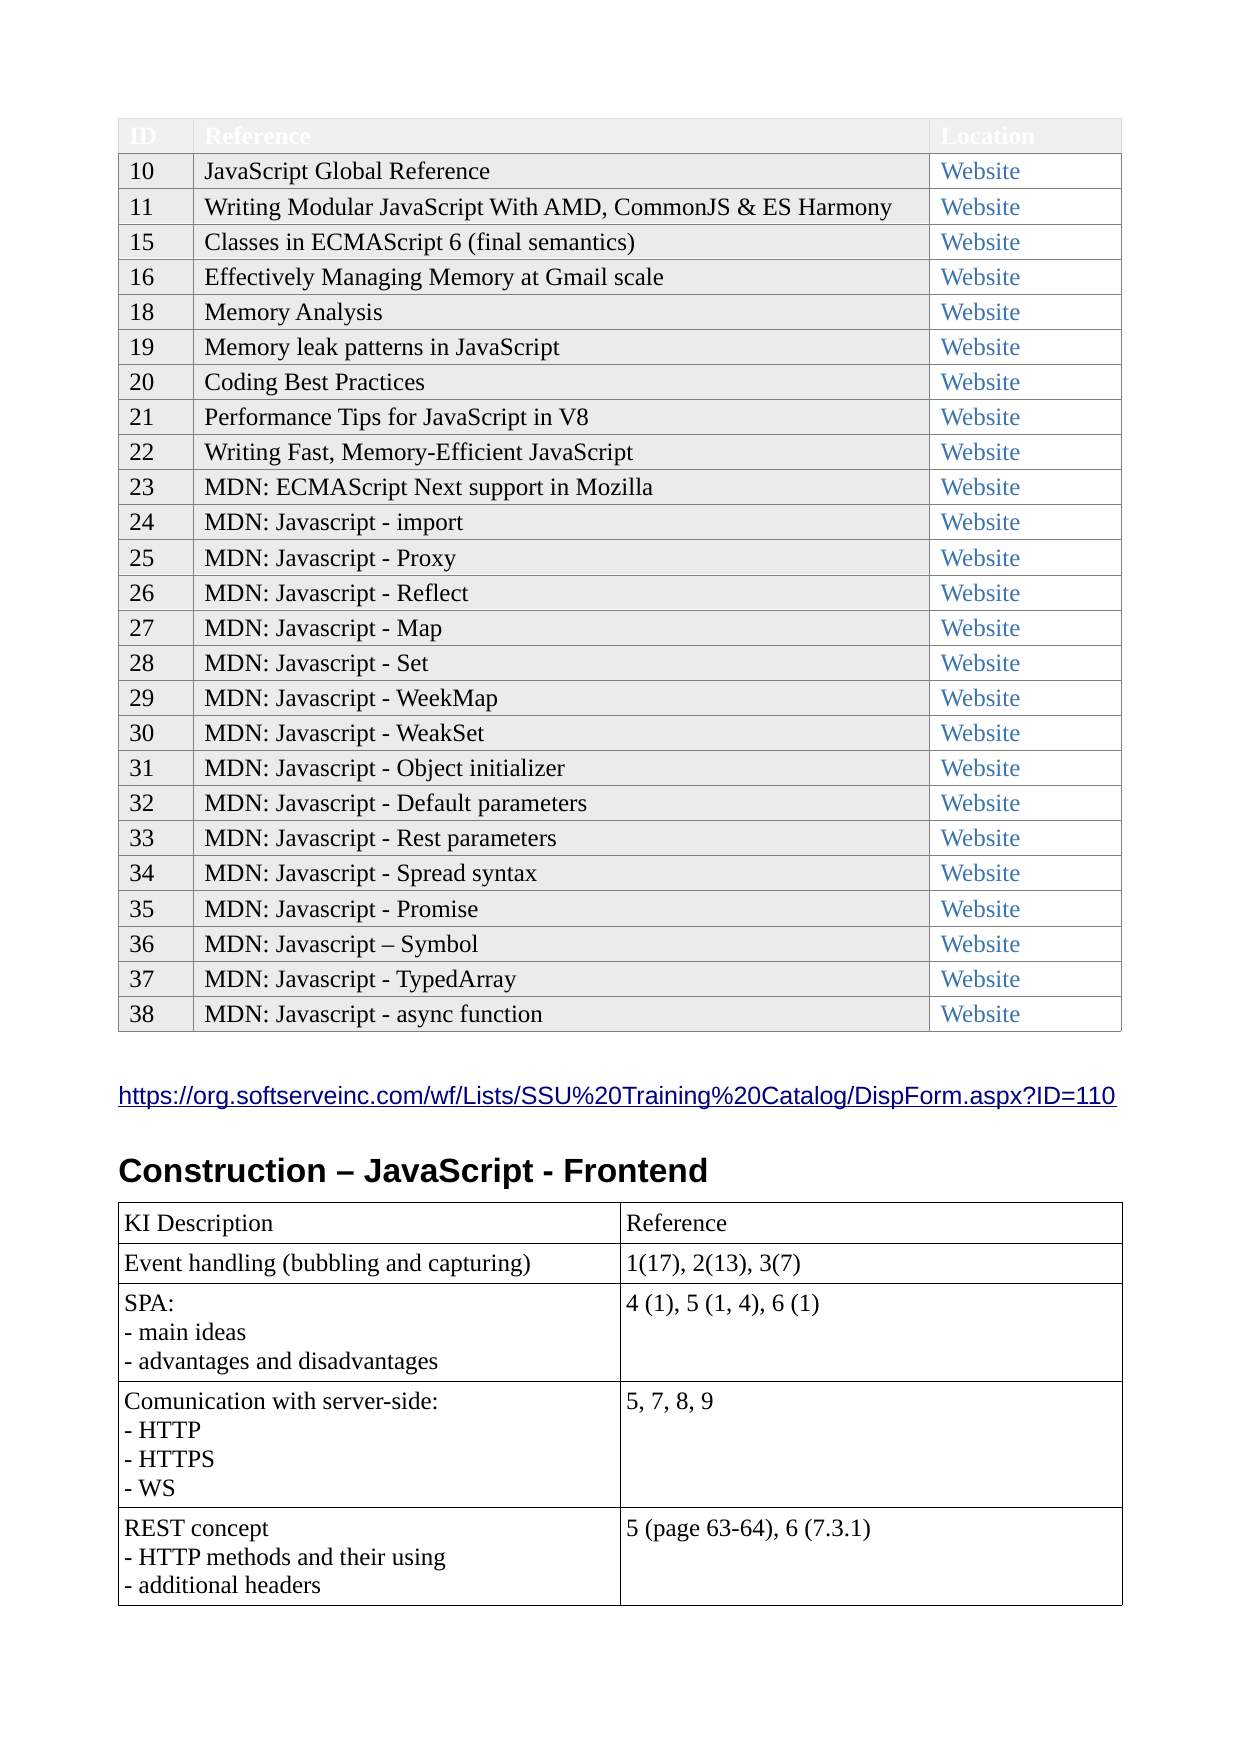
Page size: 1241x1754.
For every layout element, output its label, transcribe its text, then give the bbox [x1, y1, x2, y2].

table_cell 19 [119, 330, 193, 364]
table_cell MDN: Javascript - Proxy [194, 540, 929, 574]
table_cell Website [930, 646, 1121, 680]
table_cell Comunication with server-side: - HTTP - HTTPS - WS [119, 1382, 620, 1507]
table_cell MDN: ECMAScript Next support in Mozilla [194, 470, 929, 504]
table_cell 37 [119, 962, 193, 996]
table_cell Website [930, 435, 1121, 469]
table_cell Writing Modular JavaScript With AMD, CommonJS & ES Harmony [194, 189, 929, 223]
table_cell 4 (1), 5 (1, 4), 6 (1) [621, 1284, 1122, 1381]
table_cell Website [930, 365, 1121, 399]
table_cell MDN: Javascript - Set [194, 646, 929, 680]
table_cell Website [930, 189, 1121, 223]
table_cell 15 [119, 225, 193, 258]
table_cell MDN: Javascript - Rest parameters [194, 821, 929, 855]
table_cell 23 [119, 470, 193, 504]
table_cell Website [930, 821, 1121, 855]
table_cell Website [930, 295, 1121, 329]
table_cell 28 [119, 646, 193, 680]
table_header Reference [194, 119, 929, 153]
table_cell Coding Best Practices [194, 365, 929, 399]
table_cell 36 [119, 927, 193, 961]
table_cell Website [930, 260, 1121, 294]
table_header Reference [621, 1203, 1122, 1242]
table_cell Website [930, 576, 1121, 609]
table_cell 34 [119, 856, 193, 890]
table_cell Website [930, 962, 1121, 996]
table_cell Website [930, 891, 1121, 926]
table_cell 25 [119, 540, 193, 574]
table_cell Website [930, 470, 1121, 504]
table_cell Website [930, 751, 1121, 785]
table_cell MDN: Javascript - TypedArray [194, 962, 929, 996]
table_cell 11 [119, 189, 193, 223]
table_cell JavaScript Global Reference [194, 154, 929, 188]
table_cell 38 [119, 997, 193, 1031]
table_cell 16 [119, 260, 193, 294]
table_cell Website [930, 505, 1121, 539]
table_cell MDN: Javascript - Default parameters [194, 786, 929, 820]
table_cell MDN: Javascript - async function [194, 997, 929, 1031]
table_cell MDN: Javascript - Spread syntax [194, 856, 929, 890]
table_cell MDN: Javascript - Reflect [194, 576, 929, 609]
table_cell MDN: Javascript - import [194, 505, 929, 539]
table_cell MDN: Javascript - WeekMap [194, 681, 929, 715]
table_cell 32 [119, 786, 193, 820]
table_cell MDN: Javascript - WeakSet [194, 716, 929, 750]
table_cell 1(17), 2(13), 3(7) [621, 1244, 1122, 1283]
table_cell Website [930, 611, 1121, 645]
table_cell Effectively Managing Memory at Gmail scale [194, 260, 929, 294]
table_cell MDN: Javascript - Object initializer [194, 751, 929, 785]
text https://org.softserveinc.com/wf/Lists/SSU%20Training%20Catalog/DispForm.aspx?ID=110 [118, 1081, 1122, 1110]
table_cell Website [930, 856, 1121, 890]
table_cell 29 [119, 681, 193, 715]
table_cell Website [930, 330, 1121, 364]
table_cell Website [930, 154, 1121, 188]
table_cell Writing Fast, Memory-Efficient JavaScript [194, 435, 929, 469]
table_cell 24 [119, 505, 193, 539]
table_cell Website [930, 786, 1121, 820]
table_cell Memory leak patterns in JavaScript [194, 330, 929, 364]
table_cell SPA: - main ideas - advantages and disadvantages [119, 1284, 620, 1381]
table_cell REST concept - HTTP methods and their using - additional headers [119, 1508, 620, 1605]
table_cell Website [930, 716, 1121, 750]
table_cell 30 [119, 716, 193, 750]
table_cell Website [930, 927, 1121, 961]
table_cell 26 [119, 576, 193, 609]
table_cell 35 [119, 891, 193, 926]
table_cell 20 [119, 365, 193, 399]
table_cell 22 [119, 435, 193, 469]
table_cell Performance Tips for JavaScript in V8 [194, 400, 929, 434]
table_cell Memory Analysis [194, 295, 929, 329]
table_cell 27 [119, 611, 193, 645]
table_cell 21 [119, 400, 193, 434]
table_cell MDN: Javascript - Map [194, 611, 929, 645]
table_cell Classes in ECMAScript 6 (final semantics) [194, 225, 929, 258]
table_cell MDN: Javascript - Promise [194, 891, 929, 926]
table_cell 18 [119, 295, 193, 329]
table_cell Event handling (bubbling and capturing) [119, 1244, 620, 1283]
table_cell Website [930, 225, 1121, 258]
table_cell 10 [119, 154, 193, 188]
table_header KI Description [119, 1203, 620, 1242]
table_cell Website [930, 400, 1121, 434]
table_cell MDN: Javascript – Symbol [194, 927, 929, 961]
table_cell 33 [119, 821, 193, 855]
subtitle Construction – JavaScript - Frontend [118, 1151, 1122, 1189]
table_cell 5, 7, 8, 9 [621, 1382, 1122, 1507]
table_cell Website [930, 681, 1121, 715]
table_cell 31 [119, 751, 193, 785]
table_header ID [119, 119, 193, 153]
table_cell Website [930, 997, 1121, 1031]
table_cell 5 (page 63-64), 6 (7.3.1) [621, 1508, 1122, 1605]
table_header Location [930, 119, 1121, 153]
table_cell Website [930, 540, 1121, 574]
